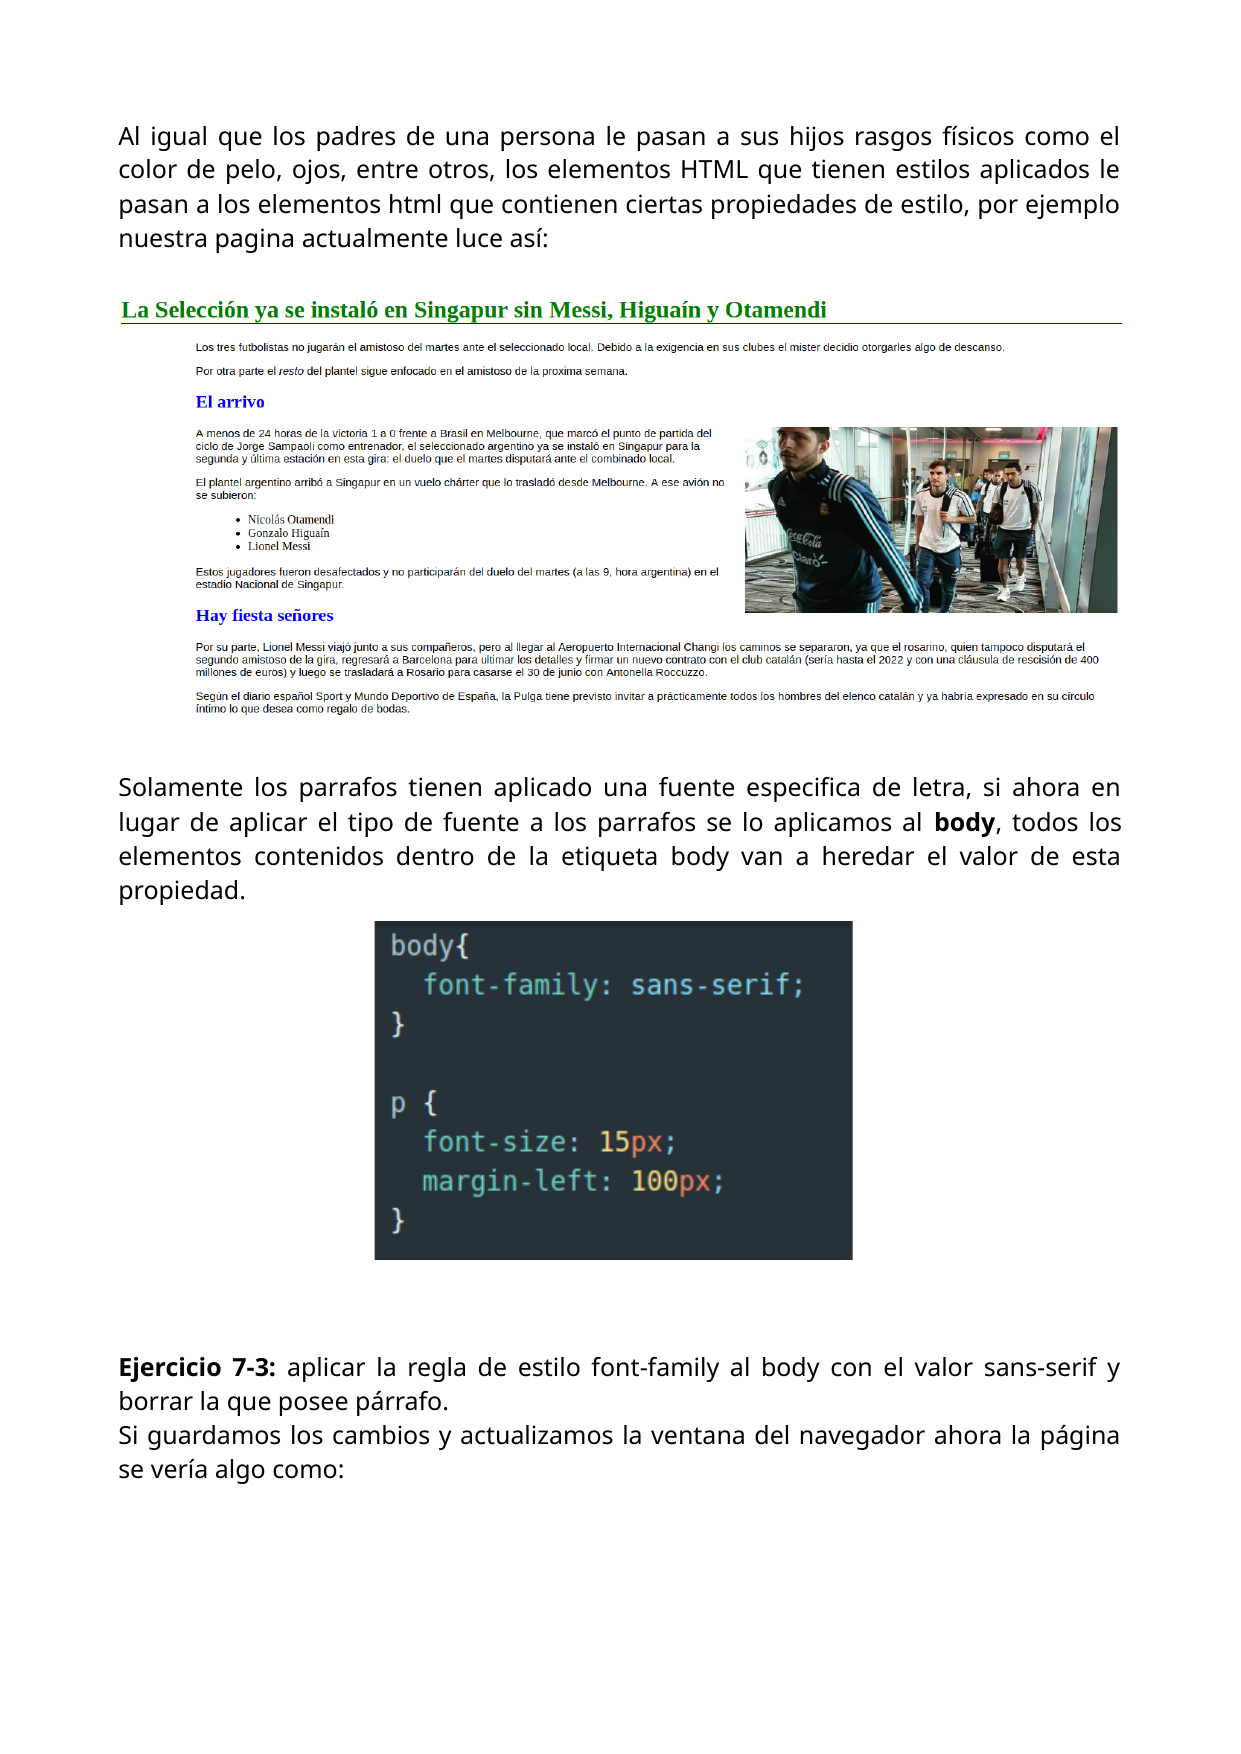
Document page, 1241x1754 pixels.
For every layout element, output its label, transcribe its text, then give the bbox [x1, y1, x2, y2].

text Si guardamos los cambios y actualizamos la ventana del navegador ahora la página se vería algo como: [118, 1417, 1122, 1485]
picture [118, 288, 1123, 736]
text Solamente los parrafos tienen aplicado una fuente especifica de letra, si ahora en lugar de aplicar el tipo de fuente a los parrafos se lo aplicamos al body, todos los elementos contenidos dentro de la etiqueta body van a heredar el valor de esta propiedad. [118, 770, 1122, 906]
text Al igual que los padres de una persona le pasan a sus hijos rasgos físicos como el color de pelo, ojos, entre otros, los elementos HTML que tienen estilos aplicados le pasan a los elementos html que contienen ciertas propiedades de estilo, por ejemplo nuestra pagina actualmente luce así: [118, 118, 1122, 254]
text Ejercicio 7-3: aplicar la regla de estilo font-family al body con el valor sans-serif y borrar la que posee párrafo. [118, 1349, 1122, 1417]
picture [374, 921, 853, 1260]
